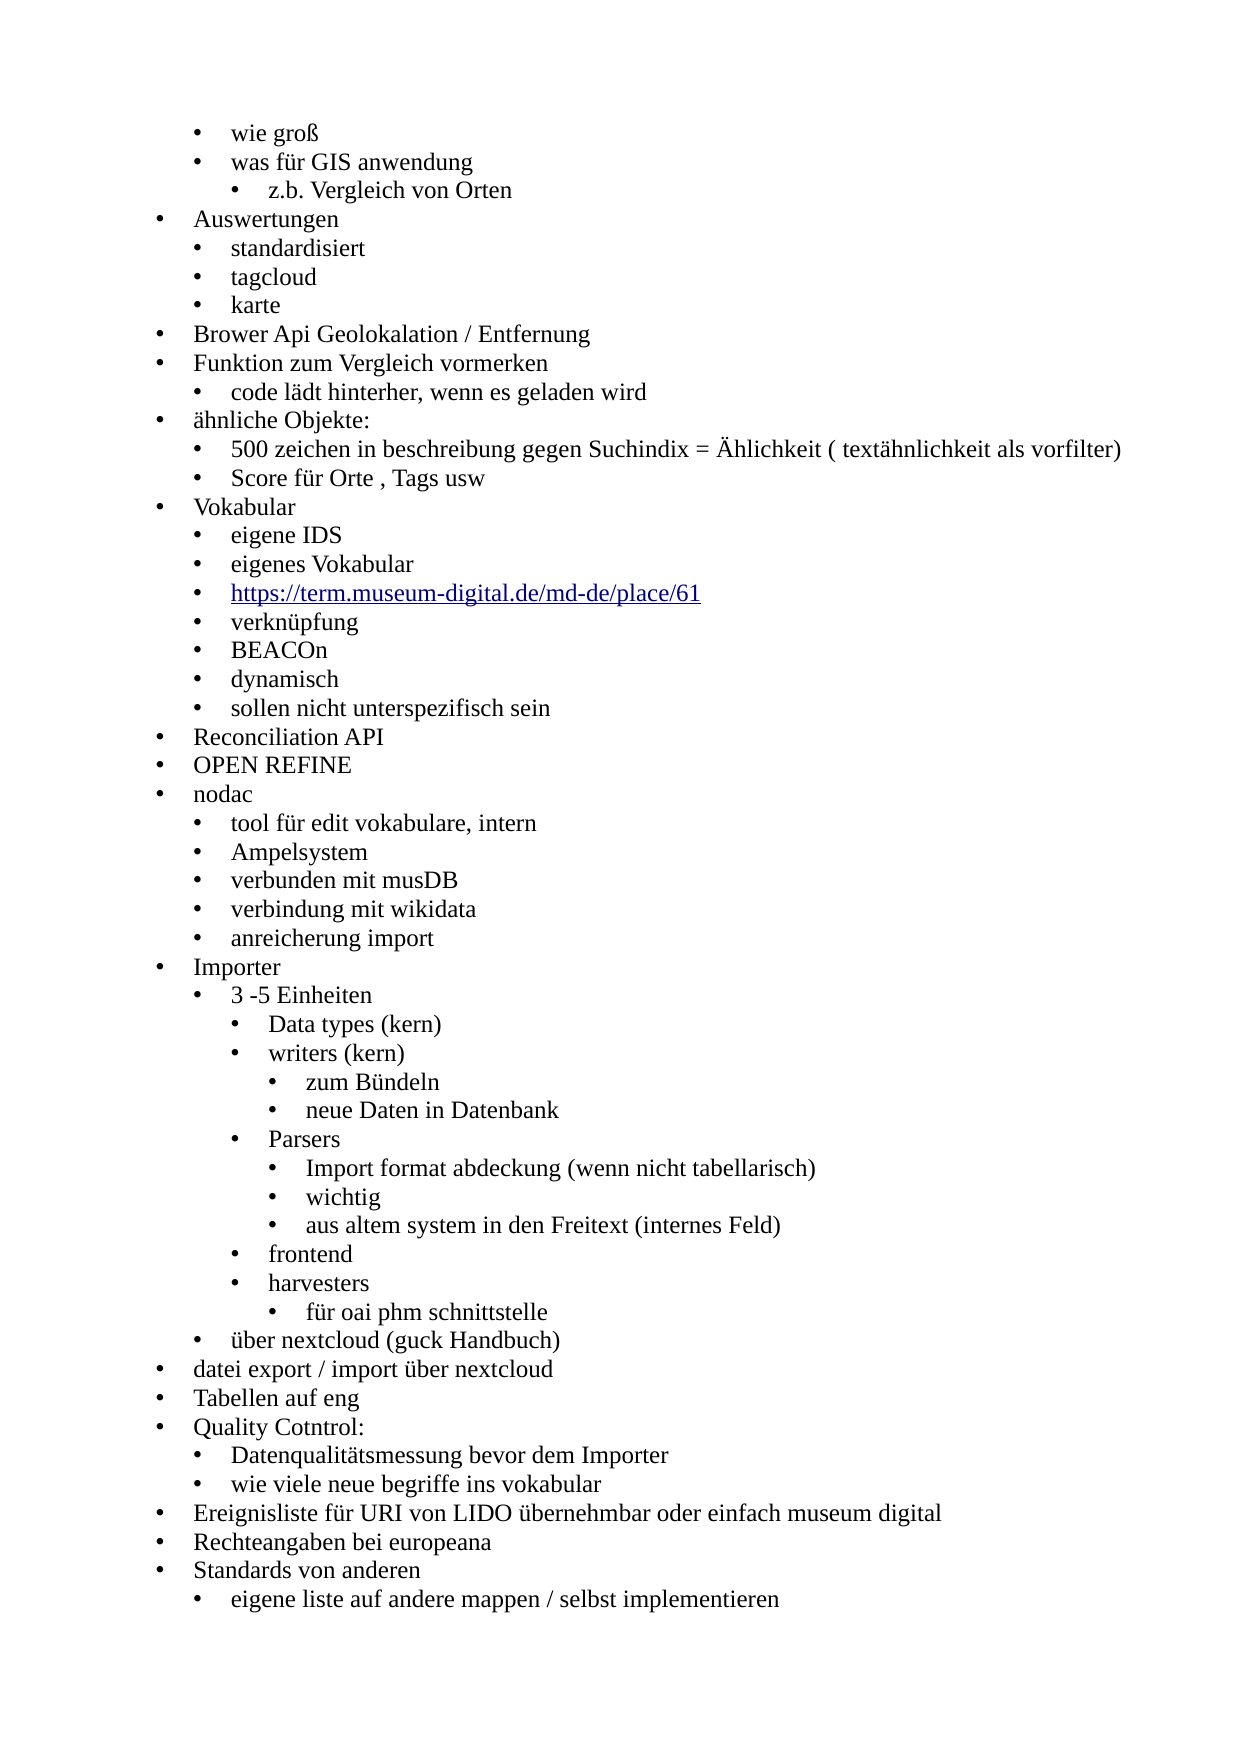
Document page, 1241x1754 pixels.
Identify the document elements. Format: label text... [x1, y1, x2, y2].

list datei export / import über nextcloud [156, 1354, 1122, 1383]
list https://term.museum-digital.de/md-de/place/61 [193, 578, 1122, 607]
list wichtig [268, 1182, 1122, 1211]
list tagcloud [193, 262, 1122, 291]
list Ereignisliste für URI von LIDO übernehmbar oder einfach museum digital [156, 1498, 1122, 1527]
list z.b. Vergleich von Orten [231, 176, 1122, 204]
list Tabellen auf eng [156, 1383, 1122, 1412]
list Data types (kern) [231, 1009, 1122, 1038]
list frontend [231, 1239, 1122, 1268]
list 3 -5 Einheiten [193, 981, 1122, 1009]
list zum Bündeln [268, 1067, 1122, 1096]
list Datenqualitätsmessung bevor dem Importer [193, 1441, 1122, 1469]
list Import format abdeckung (wenn nicht tabellarisch) [268, 1153, 1122, 1182]
list eigene liste auf andere mappen / selbst implementieren [193, 1584, 1122, 1613]
list code lädt hinterher, wenn es geladen wird [193, 377, 1122, 406]
list tool für edit vokabulare, intern [193, 808, 1122, 837]
list harvesters [231, 1268, 1122, 1297]
list dynamisch [193, 664, 1122, 693]
list Brower Api Geolokalation / Entfernung [156, 319, 1122, 348]
list sollen nicht unterspezifisch sein [193, 693, 1122, 722]
list ähnliche Objekte: [156, 406, 1122, 434]
list wie viele neue begriffe ins vokabular [193, 1469, 1122, 1498]
list neue Daten in Datenbank [268, 1096, 1122, 1124]
list OPEN REFINE [156, 751, 1122, 779]
list was für GIS anwendung [193, 147, 1122, 176]
list Parsers [231, 1124, 1122, 1153]
list Vokabular [156, 492, 1122, 521]
list Score für Orte , Tags usw [193, 463, 1122, 492]
list karte [193, 291, 1122, 319]
list 500 zeichen in beschreibung gegen Suchindix = Ählichkeit ( textähnlichkeit als vorfilter) [193, 434, 1122, 463]
list verknüpfung [193, 607, 1122, 636]
list wie groß [193, 118, 1122, 147]
list standardisiert [193, 233, 1122, 262]
list Rechteangaben bei europeana [156, 1527, 1122, 1556]
list Standards von anderen [156, 1556, 1122, 1584]
list anreicherung import [193, 923, 1122, 952]
list verbindung mit wikidata [193, 894, 1122, 923]
list Importer [156, 952, 1122, 981]
list Reconciliation API [156, 722, 1122, 751]
list eigenes Vokabular [193, 549, 1122, 578]
list Ampelsystem [193, 837, 1122, 866]
list eigene IDS [193, 521, 1122, 549]
list Quality Cotntrol: [156, 1412, 1122, 1441]
list BEACOn [193, 636, 1122, 664]
list aus altem system in den Freitext (internes Feld) [268, 1211, 1122, 1239]
list verbunden mit musDB [193, 866, 1122, 894]
list über nextcloud (guck Handbuch) [193, 1326, 1122, 1354]
list writers (kern) [231, 1038, 1122, 1067]
list Funktion zum Vergleich vormerken [156, 348, 1122, 377]
list für oai phm schnittstelle [268, 1297, 1122, 1326]
list nodac [156, 779, 1122, 808]
list Auswertungen [156, 204, 1122, 233]
